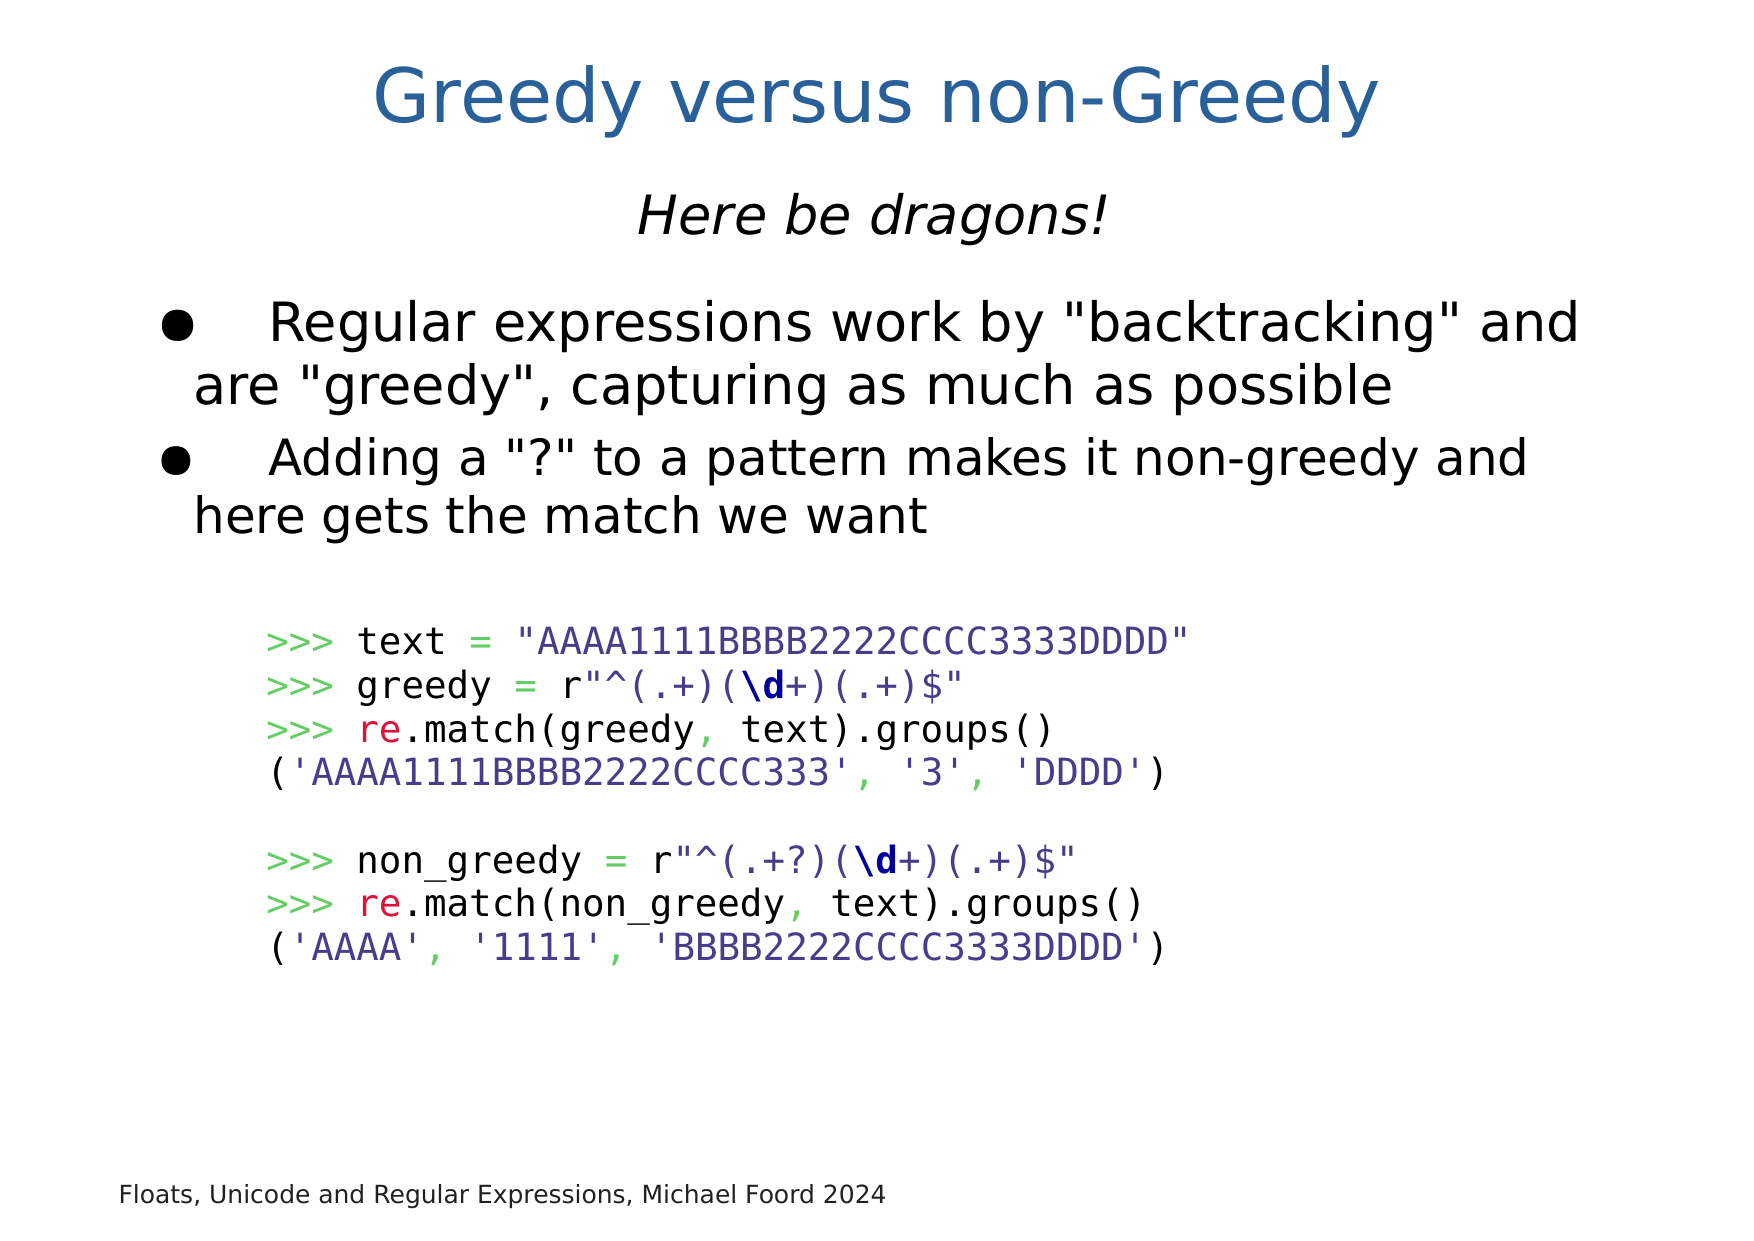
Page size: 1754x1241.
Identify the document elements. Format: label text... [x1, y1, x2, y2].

text ('AAAA', '1111', 'BBBB2222CCCC3333DDDD') [266, 926, 1636, 969]
text >>> non_greedy = r"^(.+?)(\d+)(.+)$" [266, 838, 1636, 882]
text ('AAAA1111BBBB2222CCCC333', '3', 'DDDD') [266, 751, 1636, 794]
text >>> text = "AAAA1111BBBB2222CCCC3333DDDD" [266, 620, 1636, 664]
text Here be dragons! [118, 184, 1636, 247]
list Adding a "?" to a pattern makes it non-greedy and here gets the match we want [156, 429, 1636, 545]
text Greedy versus non-Greedy [118, 53, 1636, 140]
list Regular expressions work by "backtracking" and are "greedy", capturing as much as possible [156, 291, 1636, 417]
text >>> re.match(greedy, text).groups() [266, 707, 1636, 751]
text >>> re.match(non_greedy, text).groups() [266, 882, 1636, 926]
text >>> greedy = r"^(.+)(\d+)(.+)$" [266, 664, 1636, 707]
